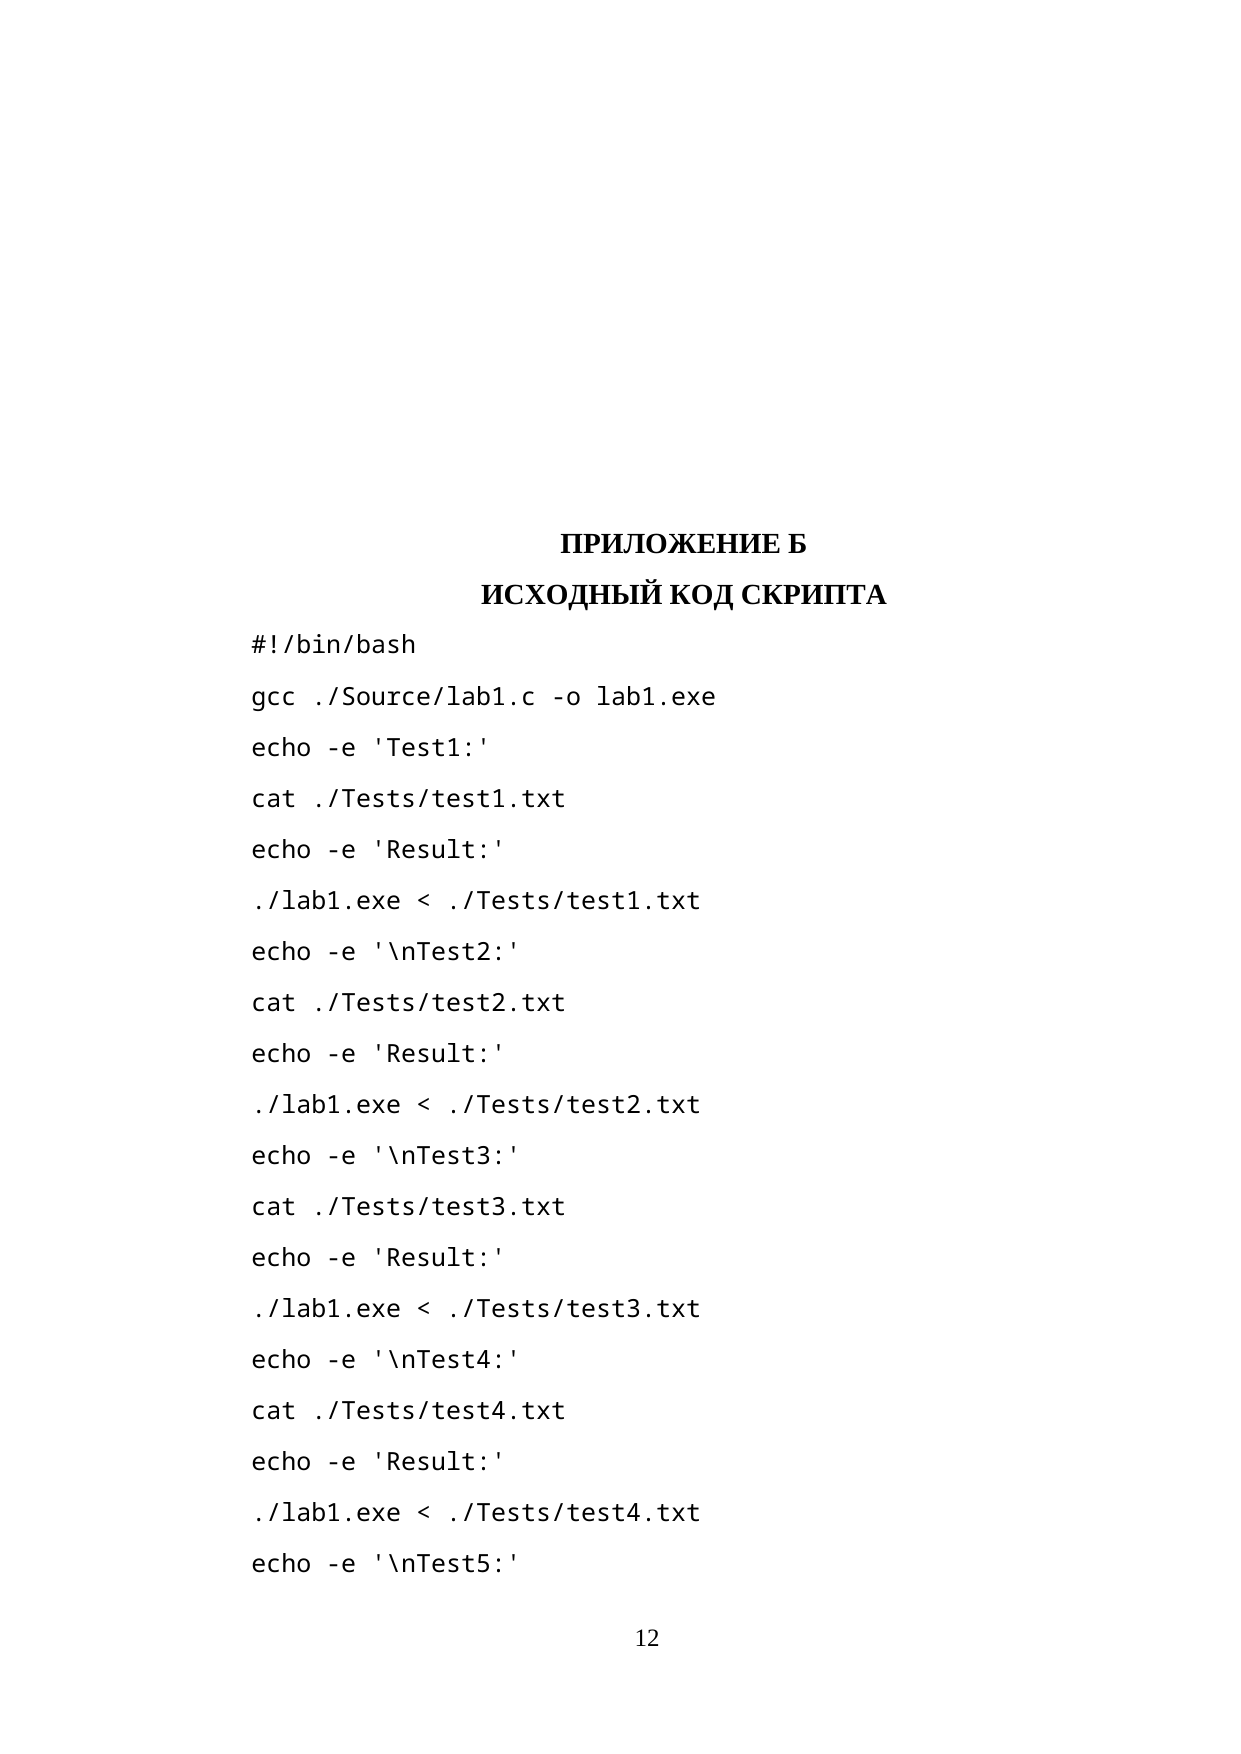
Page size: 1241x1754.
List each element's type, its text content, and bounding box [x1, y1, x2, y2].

text echo -e '\nTest3:' [177, 1137, 1116, 1172]
text echo -e 'Test1:' [177, 729, 1116, 763]
text cat ./Tests/test1.txt [177, 780, 1116, 814]
text cat ./Tests/test4.txt [177, 1393, 1116, 1427]
text ./lab1.exe < ./Tests/test1.txt [177, 882, 1116, 916]
text ПРИЛОЖЕНИЕ Б [177, 526, 1116, 560]
text ИСХОДНЫЙ КОД СКРИПТА [177, 577, 1116, 610]
text gcc ./Source/lab1.c -o lab1.exe [177, 678, 1116, 712]
text cat ./Tests/test3.txt [177, 1188, 1116, 1223]
text echo -e 'Result:' [177, 1444, 1116, 1478]
text echo -e 'Result:' [177, 1035, 1116, 1069]
text echo -e '\nTest2:' [177, 933, 1116, 967]
text echo -e 'Result:' [177, 1239, 1116, 1274]
text echo -e 'Result:' [177, 831, 1116, 865]
text cat ./Tests/test2.txt [177, 984, 1116, 1018]
text echo -e '\nTest5:' [177, 1546, 1116, 1580]
text ./lab1.exe < ./Tests/test4.txt [177, 1495, 1116, 1529]
text echo -e '\nTest4:' [177, 1342, 1116, 1376]
text ./lab1.exe < ./Tests/test3.txt [177, 1291, 1116, 1325]
text #!/bin/bash [177, 627, 1116, 661]
text ./lab1.exe < ./Tests/test2.txt [177, 1086, 1116, 1121]
